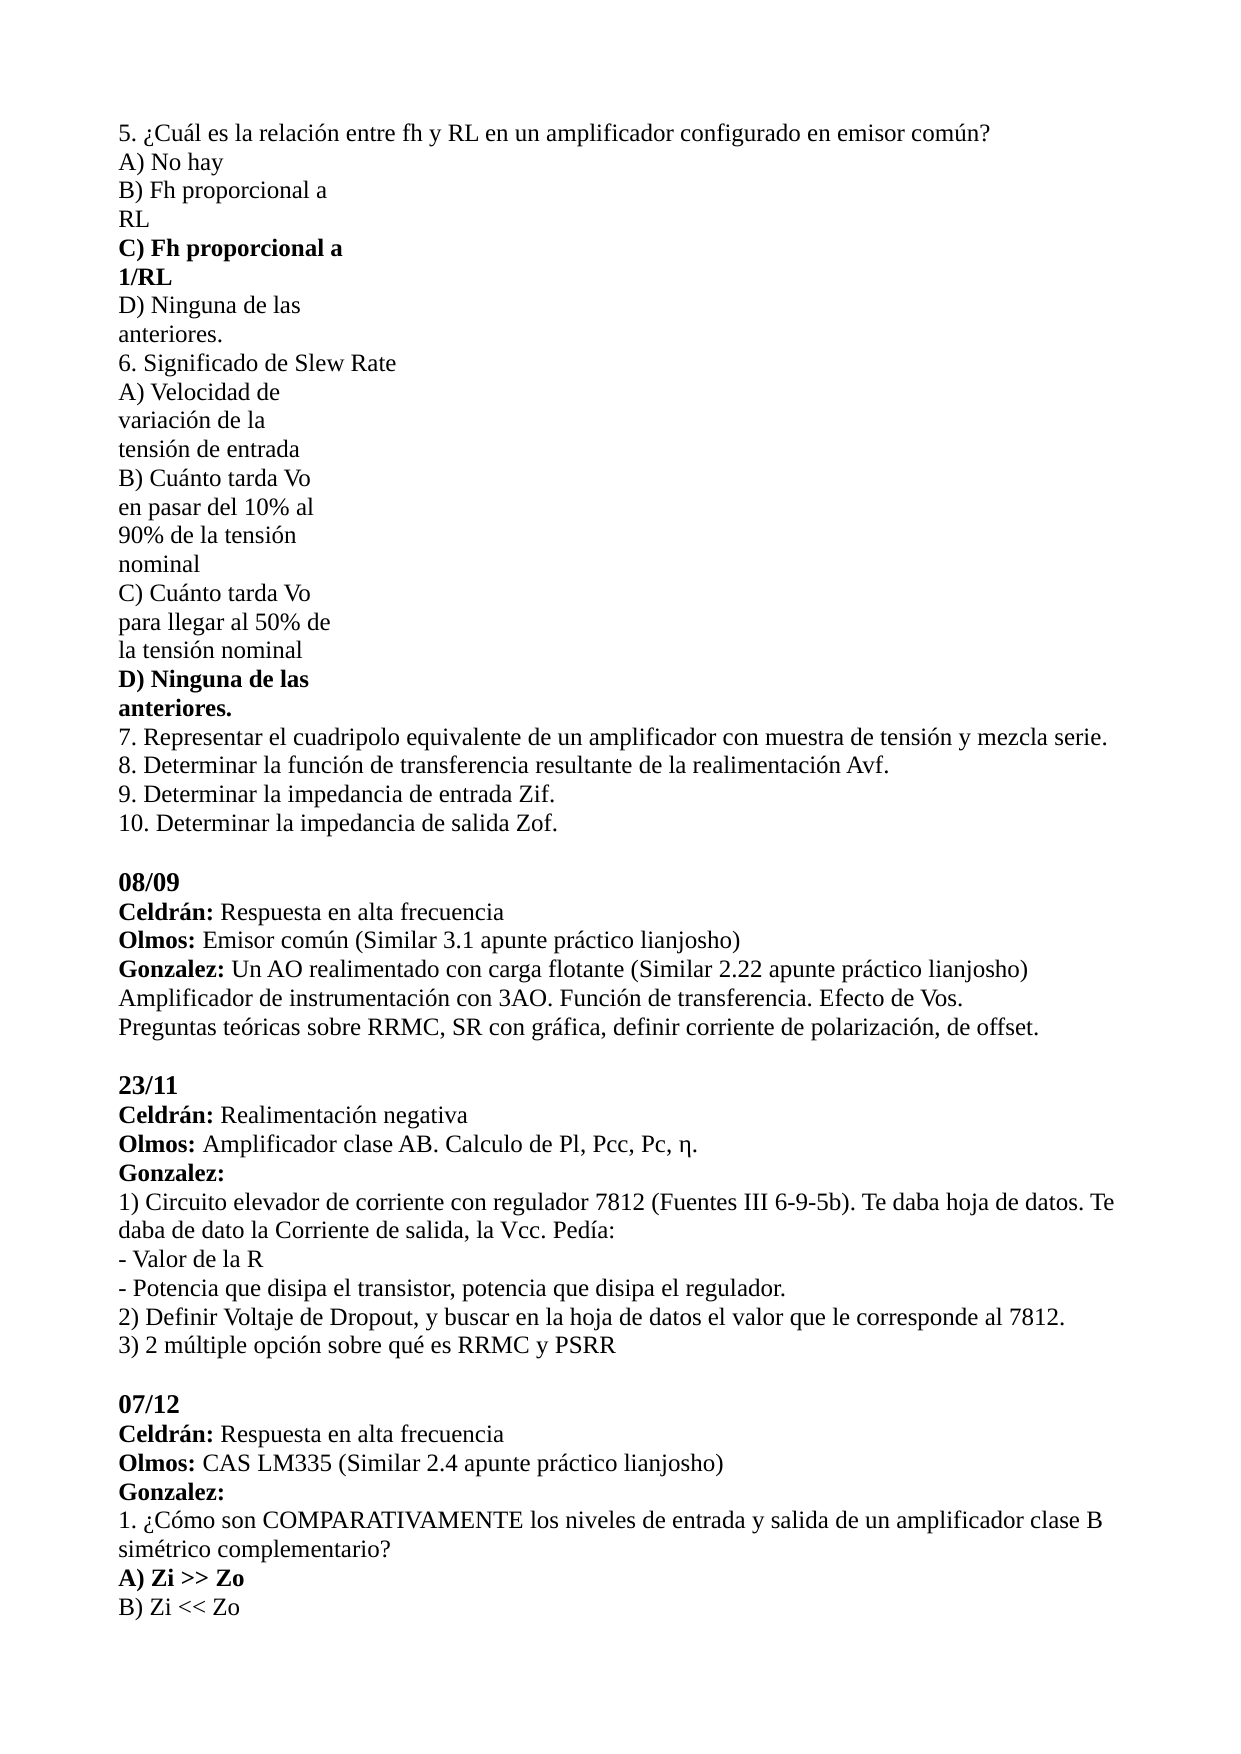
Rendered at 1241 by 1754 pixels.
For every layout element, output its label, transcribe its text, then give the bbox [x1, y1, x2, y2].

text 1. ¿Cómo son COMPARATIVAMENTE los niveles de entrada y salida de un amplificador clase B [118, 1505, 1122, 1534]
text Gonzalez: [118, 1158, 1122, 1187]
text 6. Significado de Slew Rate [118, 348, 1122, 377]
text 90% de la tensión [118, 521, 1122, 549]
text 8. Determinar la función de transferencia resultante de la realimentación Avf. [118, 751, 1122, 779]
text B) Fh proporcional a [118, 176, 1122, 204]
text 1) Circuito elevador de corriente con regulador 7812 (Fuentes III 6-9-5b). Te daba hoja de datos. Te daba de dato la Corriente de salida, la Vcc. Pedía: - Valor de la R - Potencia que disipa el transistor, potencia que disipa el regulador. 2) Definir Voltaje de Dropout, y buscar en la hoja de datos el valor que le corresponde al 7812. 3) 2 múltiple opción sobre qué es RRMC y PSRR [118, 1187, 1122, 1359]
text C) Fh proporcional a [118, 233, 1122, 262]
text RL [118, 204, 1122, 233]
text A) Zi >> Zo [118, 1563, 1122, 1592]
text C) Cuánto tarda Vo [118, 578, 1122, 607]
text 7. Representar el cuadripolo equivalente de un amplificador con muestra de tensión y mezcla serie. [118, 722, 1122, 751]
text para llegar al 50% de [118, 607, 1122, 636]
text simétrico complementario? [118, 1534, 1122, 1563]
text tensión de entrada [118, 434, 1122, 463]
text A) No hay [118, 147, 1122, 176]
text anteriores. [118, 693, 1122, 722]
text 1/RL [118, 262, 1122, 291]
text D) Ninguna de las [118, 664, 1122, 693]
text la tensión nominal [118, 636, 1122, 664]
text Olmos: Emisor común (Similar 3.1 apunte práctico lianjosho) [118, 926, 1122, 954]
text 10. Determinar la impedancia de salida Zof. [118, 808, 1122, 837]
text variación de la [118, 406, 1122, 434]
text A) Velocidad de [118, 377, 1122, 406]
text Celdrán: Realimentación negativa [118, 1100, 1122, 1129]
text Olmos: Amplificador clase AB. Calculo de Pl, Pcc, Pc, η. [118, 1129, 1122, 1158]
text Celdrán: Respuesta en alta frecuencia [118, 1419, 1122, 1448]
text nominal [118, 549, 1122, 578]
text 23/11 [118, 1069, 1122, 1100]
text en pasar del 10% al [118, 492, 1122, 521]
text anteriores. [118, 319, 1122, 348]
text 08/09 [118, 866, 1122, 897]
text Amplificador de instrumentación con 3AO. Función de transferencia. Efecto de Vos. [118, 983, 1122, 1012]
text 07/12 [118, 1388, 1122, 1419]
text B) Cuánto tarda Vo [118, 463, 1122, 492]
text Celdrán: Respuesta en alta frecuencia [118, 897, 1122, 926]
text Gonzalez: Un AO realimentado con carga flotante (Similar 2.22 apunte práctico lianjosho) [118, 954, 1122, 983]
text Gonzalez: [118, 1477, 1122, 1505]
text B) Zi << Zo [118, 1592, 1122, 1620]
text D) Ninguna de las [118, 291, 1122, 319]
text 9. Determinar la impedancia de entrada Zif. [118, 779, 1122, 808]
text Preguntas teóricas sobre RRMC, SR con gráfica, definir corriente de polarización, de offset. [118, 1012, 1122, 1041]
text Olmos: CAS LM335 (Similar 2.4 apunte práctico lianjosho) [118, 1448, 1122, 1477]
text 5. ¿Cuál es la relación entre fh y RL en un amplificador configurado en emisor común? [118, 118, 1122, 147]
